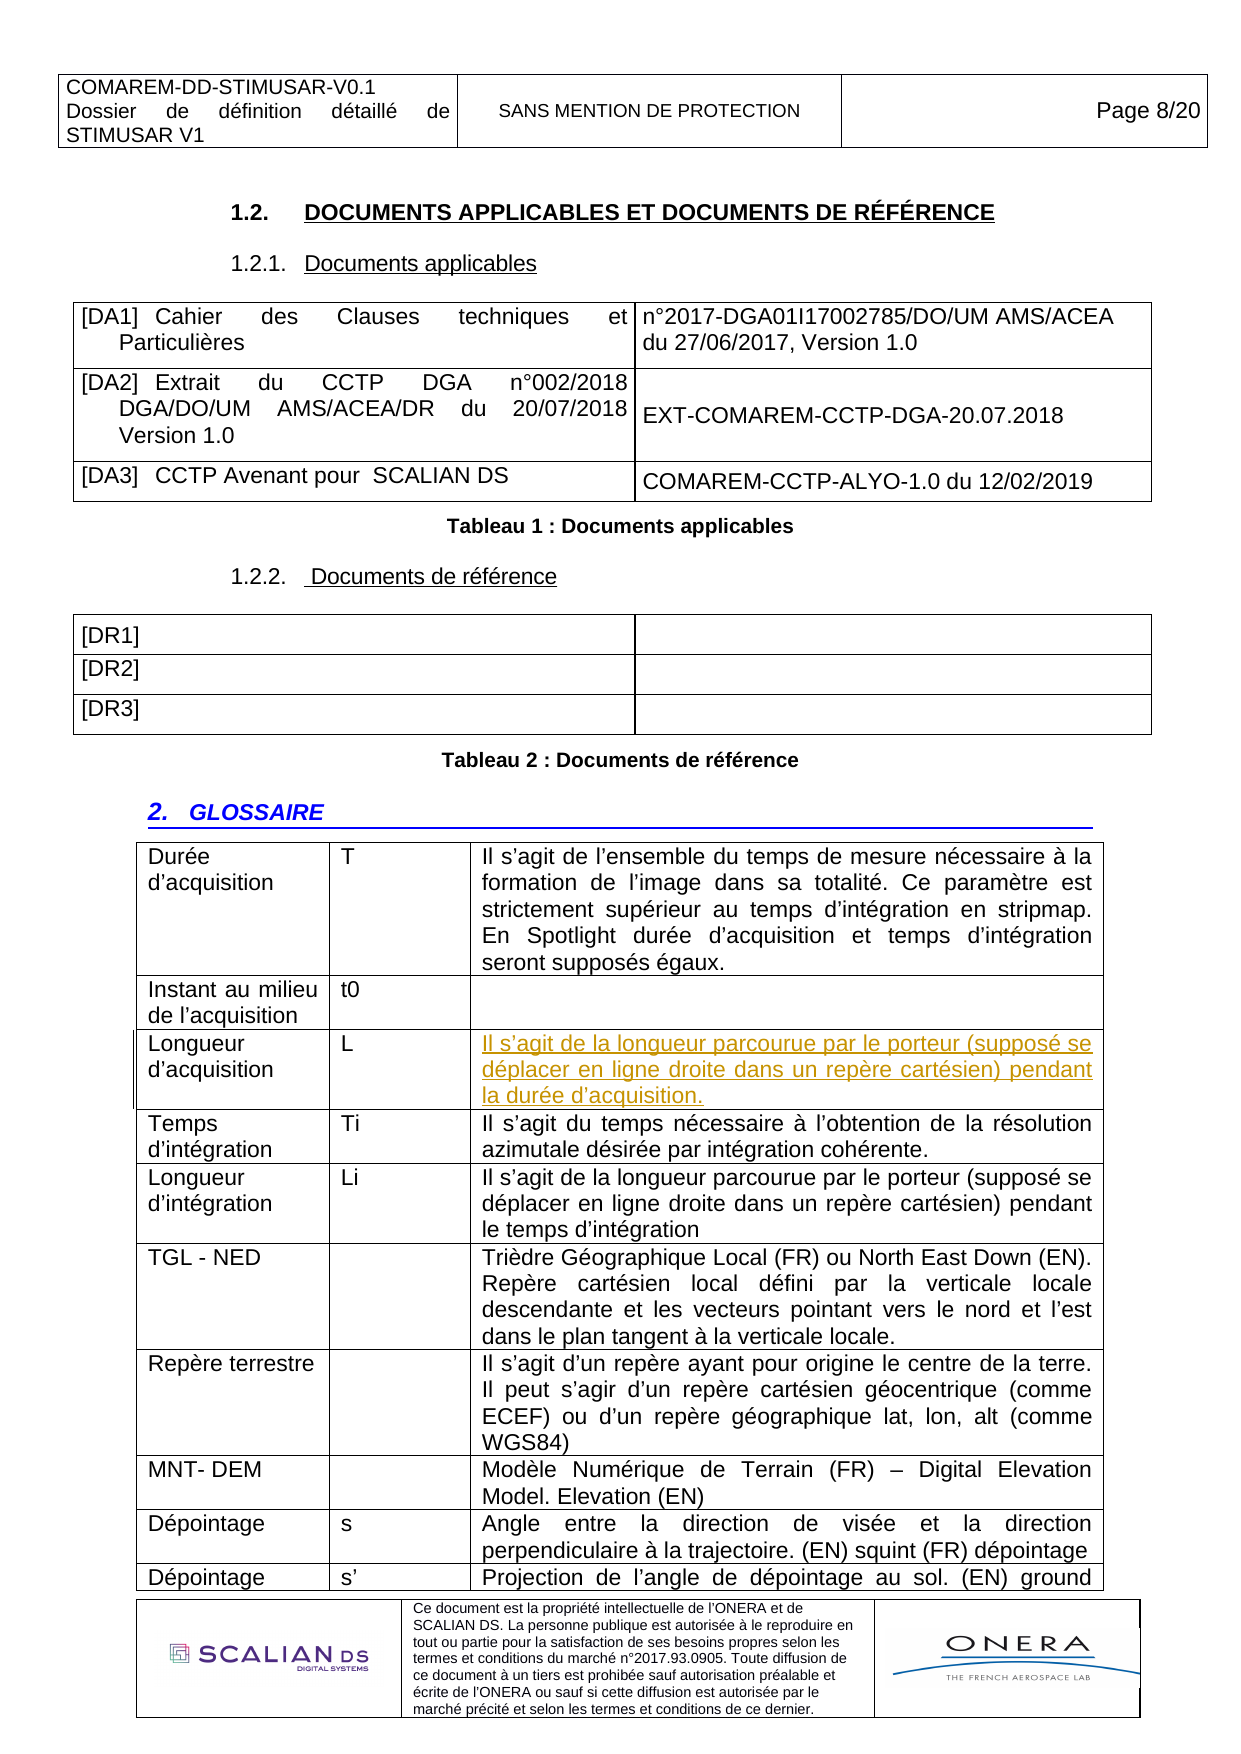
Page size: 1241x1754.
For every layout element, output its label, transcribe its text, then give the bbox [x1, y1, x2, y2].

table_cell Il s’agit de la longueur parcourue par le porteur (supposé se déplacer en ligne droite dans un repère cartésien) pendant la durée d’acquisition. [471, 1030, 1103, 1109]
table_cell Modèle Numérique de Terrain (FR) – Digital Elevation Model. Elevation (EN) [471, 1456, 1103, 1509]
table_cell Il s’agit d’un repère ayant pour origine le centre de la terre. Il peut s’agir d’un repère cartésien géocentrique (comme ECEF) ou d’un repère géographique lat, lon, alt (comme WGS84) [471, 1350, 1103, 1455]
table_cell [74, 695, 634, 734]
subtitle Documents applicables et documents de référence [230, 199, 1093, 225]
subtitle GLOSSAIRE [148, 797, 1093, 827]
table_cell [471, 976, 1103, 1028]
table_header Cahier des Clauses techniques et Particulières [74, 303, 634, 368]
table_cell Il s’agit de la longueur parcourue par le porteur (supposé se déplacer en ligne droite dans un repère cartésien) pendant le temps d’intégration [471, 1164, 1103, 1242]
table_cell Instant au milieu de l’acquisition [137, 976, 329, 1028]
table_cell CCTP Avenant pour SCALIAN DS [74, 462, 634, 501]
table_cell L [330, 1030, 470, 1109]
table_cell Il s’agit du temps nécessaire à l’obtention de la résolution azimutale désirée par intégration cohérente. [471, 1110, 1103, 1162]
table_header [74, 615, 634, 654]
table_cell EXT-COMAREM-CCTP-DGA-20.07.2018 [636, 369, 1151, 461]
table_cell TGL - NED [137, 1244, 329, 1349]
table_header Il s’agit de l’ensemble du temps de mesure nécessaire à la formation de l’image dans sa totalité. Ce paramètre est strictement supérieur au temps d’intégration en stripmap. En Spotlight durée d’acquisition et temps d’intégration seront supposés égaux. [471, 843, 1103, 975]
table_header [636, 615, 1151, 654]
table_cell Extrait du CCTP DGA n°002/2018 DGA/DO/UM AMS/ACEA/DR du 20/07/2018 Version 1.0 [74, 369, 634, 461]
table_cell Temps d’intégration [137, 1110, 329, 1162]
picture [154, 1630, 384, 1687]
table_cell Dépointage [137, 1510, 329, 1563]
table_cell [330, 1456, 470, 1509]
table_cell Ti [330, 1110, 470, 1162]
table_cell [330, 1350, 470, 1455]
subtitle Documents applicables [230, 250, 1093, 277]
table_cell s’ [330, 1564, 470, 1590]
table_header T [330, 843, 470, 975]
table_header Durée d’acquisition [137, 843, 329, 975]
table_cell Dépointage [137, 1564, 329, 1590]
table_cell Angle entre la direction de visée et la direction perpendiculaire à la trajectoire. (EN) squint (FR) dépointage [471, 1510, 1103, 1563]
table_cell s [330, 1510, 470, 1563]
table_cell Li [330, 1164, 470, 1242]
table_cell t0 [330, 976, 470, 1028]
picture [885, 1628, 1140, 1688]
subtitle Documents de référence [230, 563, 1093, 589]
text Tableau 1 : Documents applicables [148, 514, 1093, 538]
table_cell Longueur d’intégration [137, 1164, 329, 1242]
table_cell Projection de l’angle de dépointage au sol. (EN) ground [471, 1564, 1103, 1590]
table_cell [330, 1244, 470, 1349]
table_cell Trièdre Géographique Local (FR) ou North East Down (EN). Repère cartésien local défini par la verticale locale descendante et les vecteurs pointant vers le nord et l’est dans le plan tangent à la verticale locale. [471, 1244, 1103, 1349]
table_cell [74, 655, 634, 694]
table_cell COMAREM-CCTP-ALYO-1.0 du 12/02/2019 [636, 462, 1151, 501]
table_cell [636, 695, 1151, 734]
table_cell Longueur d’acquisition [137, 1030, 329, 1109]
table_cell [636, 655, 1151, 694]
text Tableau 2 : Documents de référence [148, 748, 1093, 772]
table_header n°2017-DGA01I17002785/DO/UM AMS/ACEA du 27/06/2017, Version 1.0 [636, 303, 1151, 368]
table_cell MNT- DEM [137, 1456, 329, 1509]
table_cell Repère terrestre [137, 1350, 329, 1455]
